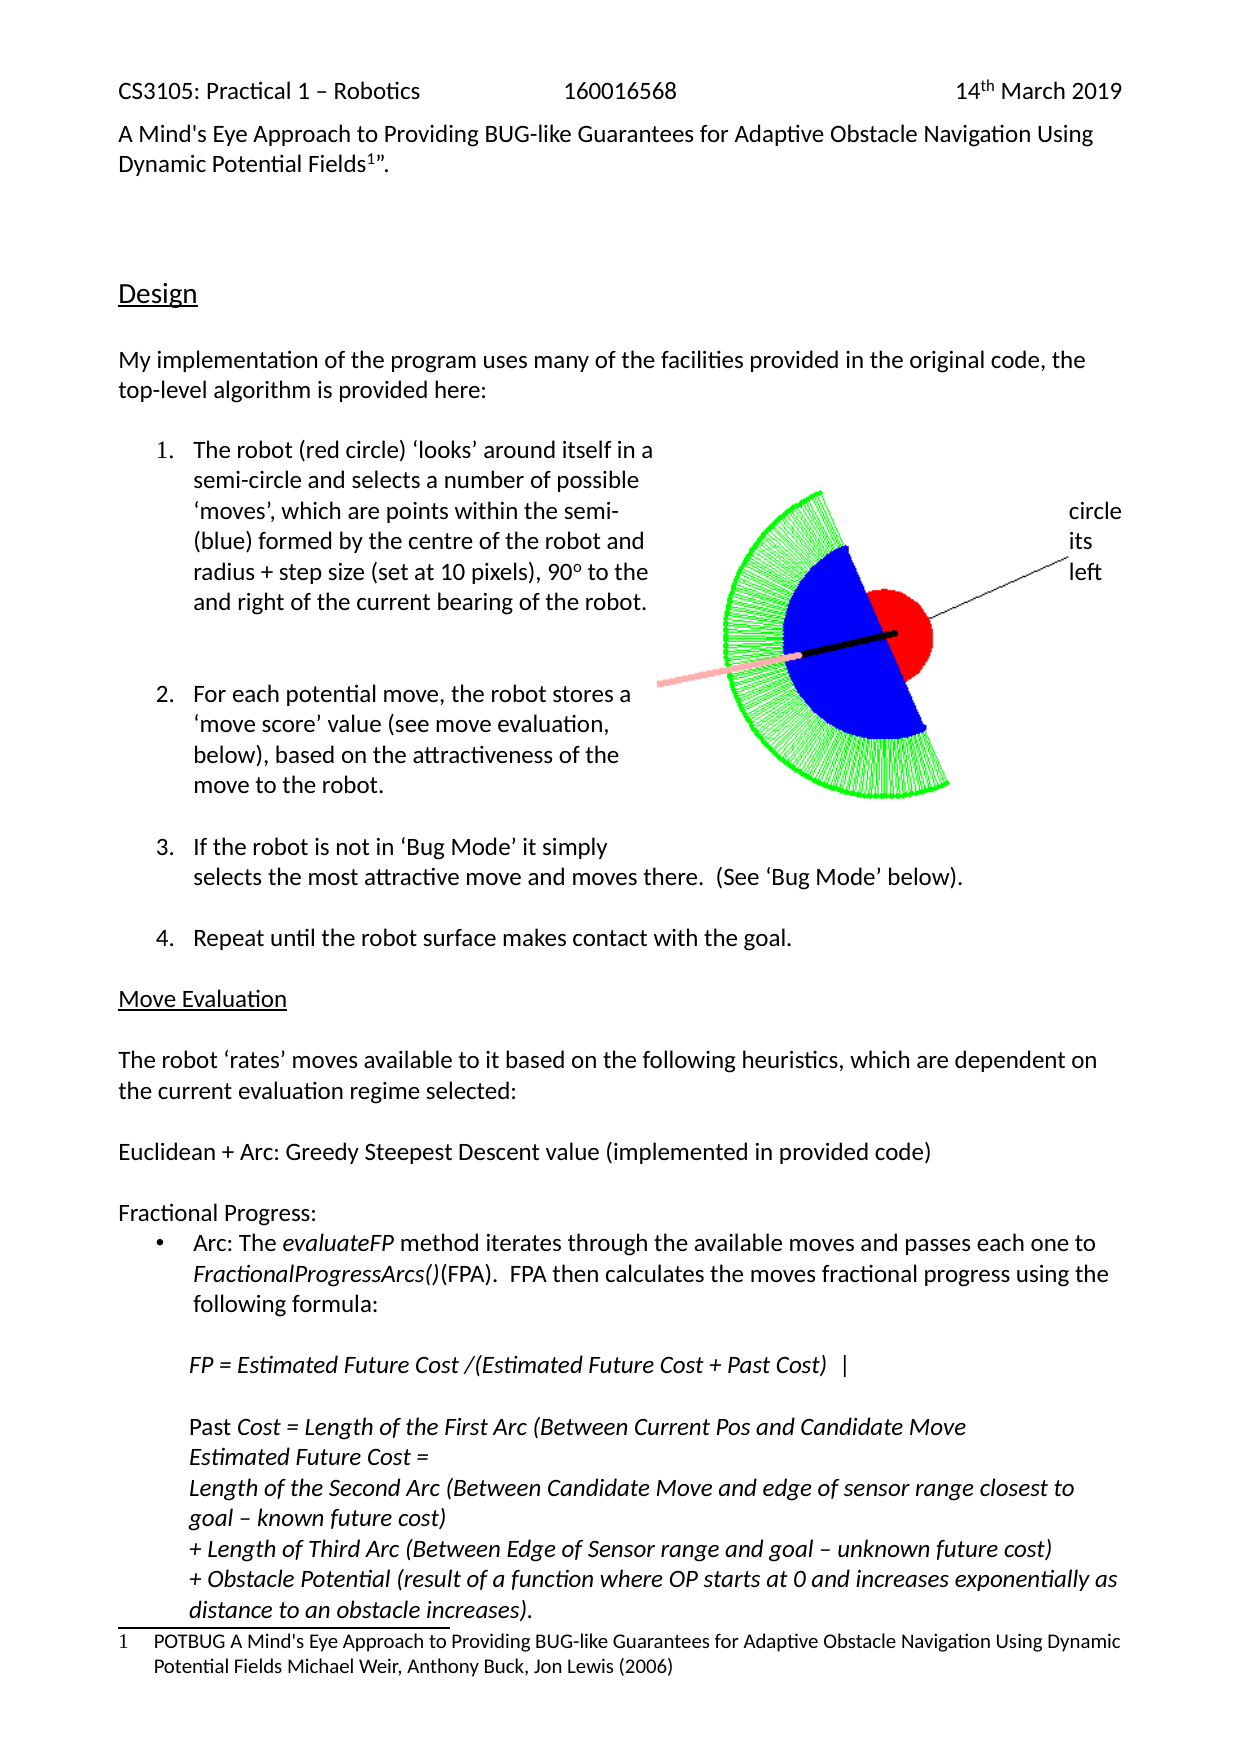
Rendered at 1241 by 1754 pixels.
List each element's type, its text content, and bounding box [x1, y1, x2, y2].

list For each potential move, the robot stores a ‘move score’ value (see move evaluation, below), based on the attractiveness of the move to the robot. [156, 678, 656, 800]
text Estimated Future Cost = [189, 1441, 1122, 1472]
text Move Evaluation [118, 983, 1122, 1014]
text Length of the Second Arc (Between Candidate Move and edge of sensor range closest to goal – known future cost) [189, 1472, 1122, 1533]
list The robot (red circle) ‘looks’ around itself in a semi-circle and selects a number of possible ‘moves’, which are points within the semi-circle (blue) formed by the centre of the robot and its radius + step size (set at 10 pixels), 90o to the left and right of the current bearing of the robot. [156, 434, 657, 617]
text Euclidean + Arc: Greedy Steepest Descent value (implemented in provided code) [118, 1136, 1122, 1166]
text A Mind's Eye Approach to Providing BUG-like Guarantees for Adaptive Obstacle Navigation Using Dynamic Potential Fields”. [118, 118, 1122, 179]
text The robot ‘rates’ moves available to it based on the following heuristics, which are dependent on the current evaluation regime selected: [118, 1044, 1122, 1105]
text + Length of Third Arc (Between Edge of Sensor range and goal – unknown future cost) [189, 1533, 1122, 1563]
list If the robot is not in ‘Bug Mode’ it simply selects the most attractive move and moves there. (See ‘Bug Mode’ below). [156, 831, 1122, 892]
text + Obstacle Potential (result of a function where OP starts at 0 and increases exponentially as distance to an obstacle increases). [189, 1563, 1122, 1624]
list [1069, 678, 1122, 800]
text POTBUG A Mind's Eye Approach to Providing BUG-like Guarantees for Adaptive Obstacle Navigation Using Dynamic Potential Fields Michael Weir, Anthony Buck, Jon Lewis (2006) [118, 1628, 1122, 1679]
list Arc: The evaluateFP method iterates through the available moves and passes each one to FractionalProgressArcs()(FPA). FPA then calculates the moves fractional progress using the following formula: [156, 1227, 1122, 1319]
list The robot (red circle) ‘looks’ around itself in a semi-circle and selects a number of possible ‘moves’, which are points within the semi-circle (blue) formed by the centre of the robot and its radius + step size (set at 10 pixels), 90o to the left and right of the current bearing of the robot. [1069, 434, 1122, 617]
text Past Cost = Length of the First Arc (Between Current Pos and Candidate Move [189, 1411, 1122, 1441]
text Fractional Progress: [118, 1197, 1122, 1227]
text My implementation of the program uses many of the facilities provided in the original code, the top-level algorithm is provided here: [118, 344, 1122, 405]
text Design [118, 275, 1122, 311]
list Repeat until the robot surface makes contact with the goal. [156, 922, 1122, 953]
text FP = Estimated Future Cost /(Estimated Future Cost + Past Cost) | [189, 1349, 1122, 1380]
